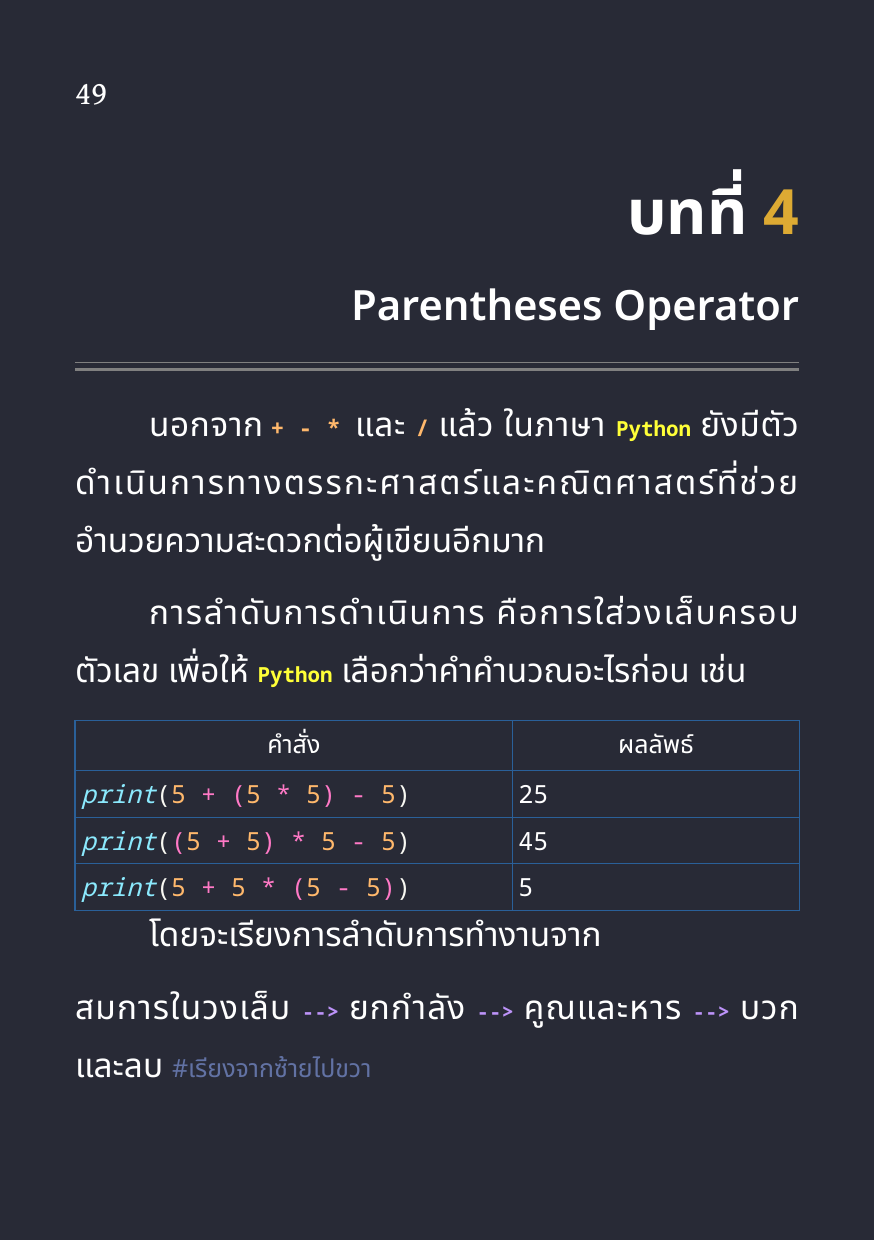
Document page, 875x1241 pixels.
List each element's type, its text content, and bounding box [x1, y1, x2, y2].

table_cell 5 [513, 864, 799, 910]
subtitle บทที่ 4 [134, 168, 799, 263]
subtitle Parentheses Operator [134, 275, 799, 332]
table_cell 25 [513, 771, 799, 817]
table_cell print(5 + 5 * (5 - 5)) [76, 864, 512, 910]
text โดยจะเรียงการลำดับการทำงานจาก [75, 911, 799, 962]
table_cell 45 [513, 818, 799, 863]
table_header คำสั่ง [76, 721, 512, 770]
text สมการในวงเล็บ --> ยกกำลัง --> คูณและหาร --> บวกและลบ #เรียงจากซ้ายไปขวา [75, 984, 799, 1092]
text การลำดับการดำเนินการ คือการใส่วงเล็บครอบตัวเลข เพื่อให้ Python เลือกว่าคำคำนวณอะไรก่อน เช่น [75, 589, 799, 698]
table_cell print(5 + (5 * 5) - 5) [76, 771, 512, 817]
table_cell print((5 + 5) * 5 - 5) [76, 818, 512, 863]
text นอกจาก + - * และ / แล้ว ในภาษา Python ยังมีตัวดำเนินการทางตรรกะศาสตร์และคณิตศาสตร์ที่ช่วยอำนวยความสะดวกต่อผู้เขียนอีกมาก [75, 401, 799, 567]
table_header ผลลัพธ์ [513, 721, 799, 770]
